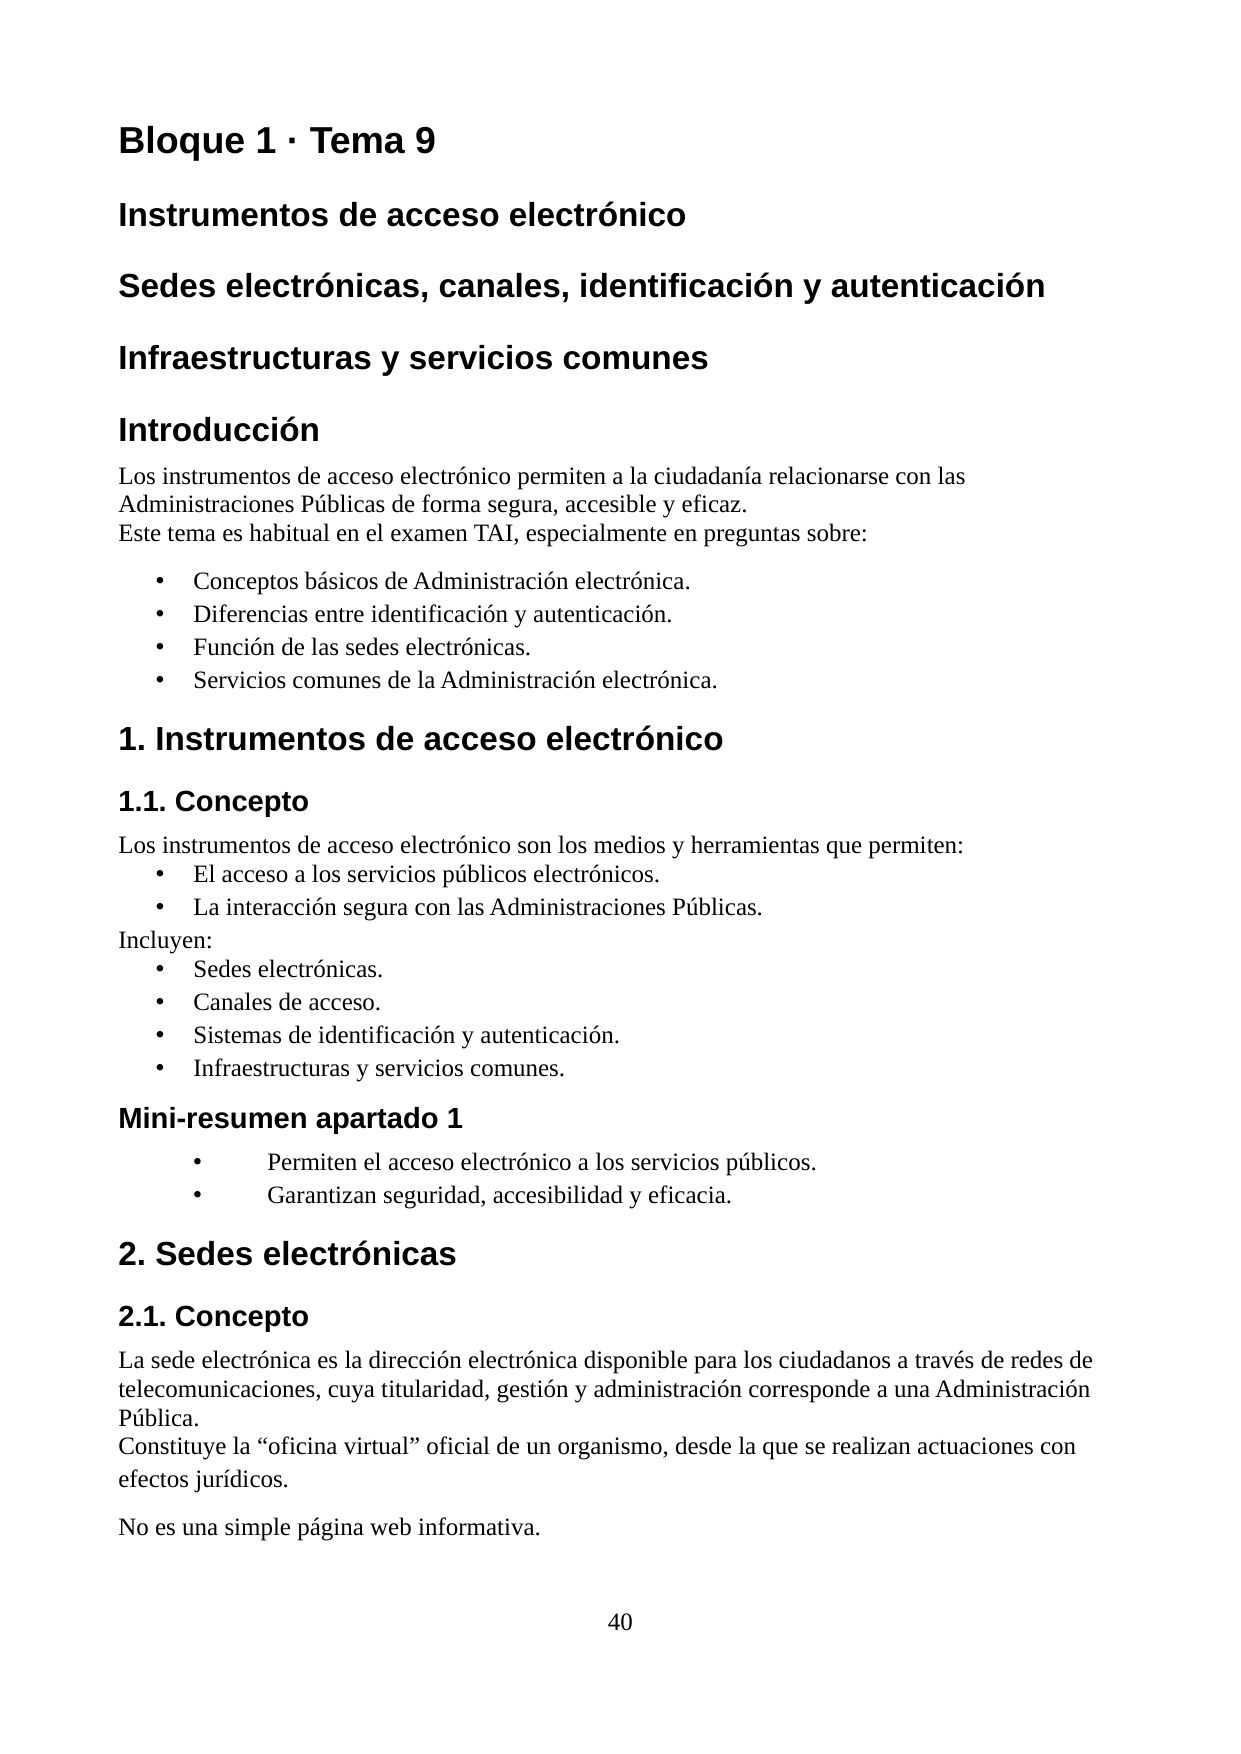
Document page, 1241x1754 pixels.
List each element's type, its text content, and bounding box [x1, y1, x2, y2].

subtitle 1. Instrumentos de acceso electrónico [118, 719, 1122, 757]
subtitle 2.1. Concepto [118, 1299, 1122, 1333]
list Sedes electrónicas. [156, 954, 1122, 983]
list Infraestructuras y servicios comunes. [156, 1053, 1122, 1082]
text Este tema es habitual en el examen TAI, especialmente en preguntas sobre: [118, 518, 1122, 547]
subtitle Instrumentos de acceso electrónico [118, 194, 1122, 233]
list Permiten el acceso electrónico a los servicios públicos. [193, 1147, 1122, 1175]
list Sistemas de identificación y autenticación. [156, 1020, 1122, 1049]
list Función de las sedes electrónicas. [156, 632, 1122, 661]
text No es una simple página web informativa. [118, 1512, 1122, 1541]
text Constituye la “oficina virtual” oficial de un organismo, desde la que se realizan actuaciones con efectos jurídicos. [118, 1431, 1122, 1493]
text Incluyen: [118, 925, 1122, 954]
list La interacción segura con las Administraciones Públicas. [156, 892, 1122, 921]
list Servicios comunes de la Administración electrónica. [156, 665, 1122, 694]
list Diferencias entre identificación y autenticación. [156, 599, 1122, 628]
subtitle Mini-resumen apartado 1 [118, 1101, 1122, 1134]
subtitle Bloque 1 · Tema 9 [118, 118, 1122, 161]
subtitle Introducción [118, 410, 1122, 448]
subtitle Infraestructuras y servicios comunes [118, 338, 1122, 377]
list Conceptos básicos de Administración electrónica. [156, 566, 1122, 595]
list Garantizan seguridad, accesibilidad y eficacia. [193, 1180, 1122, 1208]
subtitle 1.1. Concepto [118, 784, 1122, 818]
list El acceso a los servicios públicos electrónicos. [156, 859, 1122, 888]
text Los instrumentos de acceso electrónico permiten a la ciudadanía relacionarse con las Administraciones Públicas de forma segura, accesible y eficaz. [118, 461, 1122, 518]
text La sede electrónica es la dirección electrónica disponible para los ciudadanos a través de redes de telecomunicaciones, cuya titularidad, gestión y administración corresponde a una Administración Pública. [118, 1345, 1122, 1431]
subtitle 2. Sedes electrónicas [118, 1233, 1122, 1272]
subtitle Sedes electrónicas, canales, identificación y autenticación [118, 266, 1122, 305]
list Canales de acceso. [156, 987, 1122, 1016]
text Los instrumentos de acceso electrónico son los medios y herramientas que permiten: [118, 830, 1122, 859]
